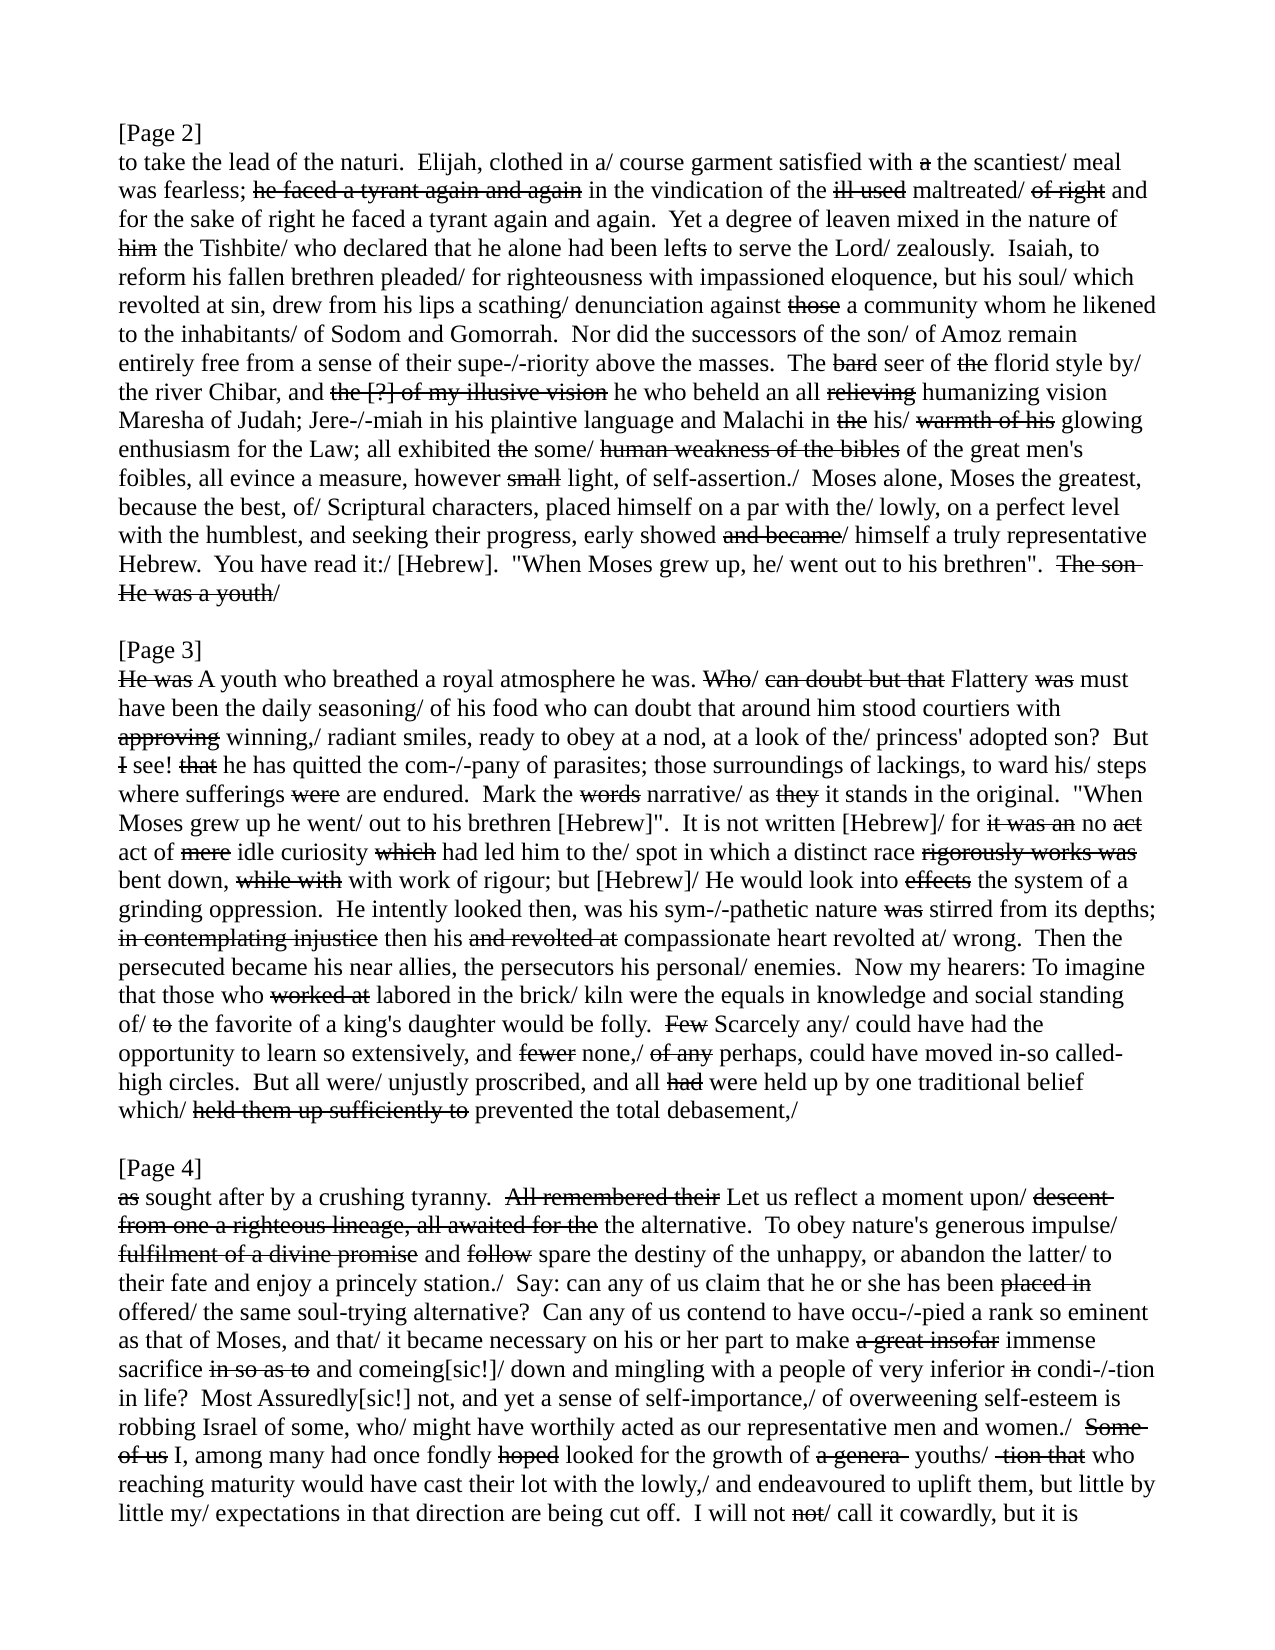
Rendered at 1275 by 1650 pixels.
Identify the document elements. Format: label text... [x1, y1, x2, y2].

text as sought after by a crushing tyranny. All remembered their Let us reflect a moment upon/ descent from one a righteous lineage, all awaited for the the alternative. To obey nature's generous impulse/ fulfilment of a divine promise and follow spare the destiny of the unhappy, or abandon the latter/ to their fate and enjoy a princely station./ Say: can any of us claim that he or she has been placed in offered/ the same soul-trying alternative? Can any of us contend to have occu-/-pied a rank so eminent as that of Moses, and that/ it became necessary on his or her part to make a great insofar immense sacrifice in so as to and comeing[sic!]/ down and mingling with a people of very inferior in condi-/-tion in life? Most Assuredly[sic!] not, and yet a sense of self-importance,/ of overweening self-esteem is robbing Israel of some, who/ might have worthily acted as our representative men and women./ Some of us I, among many had once fondly hoped looked for the growth of a genera- youths/ -tion that who reaching maturity would have cast their lot with the lowly,/ and endeavoured to uplift them, but little by little my/ expectations in that direction are being cut off. I will not not/ call it cowardly, but it is [118, 1182, 1157, 1527]
text [Page 4] [118, 1153, 1157, 1182]
text [Page 3] [118, 636, 1157, 664]
text [Page 2] [118, 118, 1157, 147]
text to take the lead of the naturi. Elijah, clothed in a/ course garment satisfied with a the scantiest/ meal was fearless; he faced a tyrant again and again in the vindication of the ill used maltreated/ of right and for the sake of right he faced a tyrant again and again. Yet a degree of leaven mixed in the nature of him the Tishbite/ who declared that he alone had been lefts to serve the Lord/ zealously. Isaiah, to reform his fallen brethren pleaded/ for righteousness with impassioned eloquence, but his soul/ which revolted at sin, drew from his lips a scathing/ denunciation against those a community whom he likened to the inhabitants/ of Sodom and Gomorrah. Nor did the successors of the son/ of Amoz remain entirely free from a sense of their supe-/-riority above the masses. The bard seer of the florid style by/ the river Chibar, and the [?] of my illusive vision he who beheld an all relieving humanizing vision Maresha of Judah; Jere-/-miah in his plaintive language and Malachi in the his/ warmth of his glowing enthusiasm for the Law; all exhibited the some/ human weakness of the bibles of the great men's foibles, all evince a measure, however small light, of self-assertion./ Moses alone, Moses the greatest, because the best, of/ Scriptural characters, placed himself on a par with the/ lowly, on a perfect level with the humblest, and seeking their progress, early showed and became/ himself a truly representative Hebrew. You have read it:/ [Hebrew]. "When Moses grew up, he/ went out to his brethren". The son He was a youth/ [118, 147, 1157, 607]
text He was A youth who breathed a royal atmosphere he was. Who/ can doubt but that Flattery was must have been the daily seasoning/ of his food who can doubt that around him stood courtiers with approving winning,/ radiant smiles, ready to obey at a nod, at a look of the/ princess' adopted son? But I see! that he has quitted the com-/-pany of parasites; those surroundings of lackings, to ward his/ steps where sufferings were are endured. Mark the words narrative/ as they it stands in the original. "When Moses grew up he went/ out to his brethren [Hebrew]". It is not written [Hebrew]/ for it was an no act act of mere idle curiosity which had led him to the/ spot in which a distinct race rigorously works was bent down, while with with work of rigour; but [Hebrew]/ He would look into effects the system of a grinding oppression. He intently looked then, was his sym-/-pathetic nature was stirred from its depths; in contemplating injustice then his and revolted at compassionate heart revolted at/ wrong. Then the persecuted became his near allies, the persecutors his personal/ enemies. Now my hearers: To imagine that those who worked at labored in the brick/ kiln were the equals in knowledge and social standing of/ to the favorite of a king's daughter would be folly. Few Scarcely any/ could have had the opportunity to learn so extensively, and fewer none,/ of any perhaps, could have moved in-so called-high circles. But all were/ unjustly proscribed, and all had were held up by one traditional belief which/ held them up sufficiently to prevented the total debasement,/ [118, 664, 1157, 1124]
